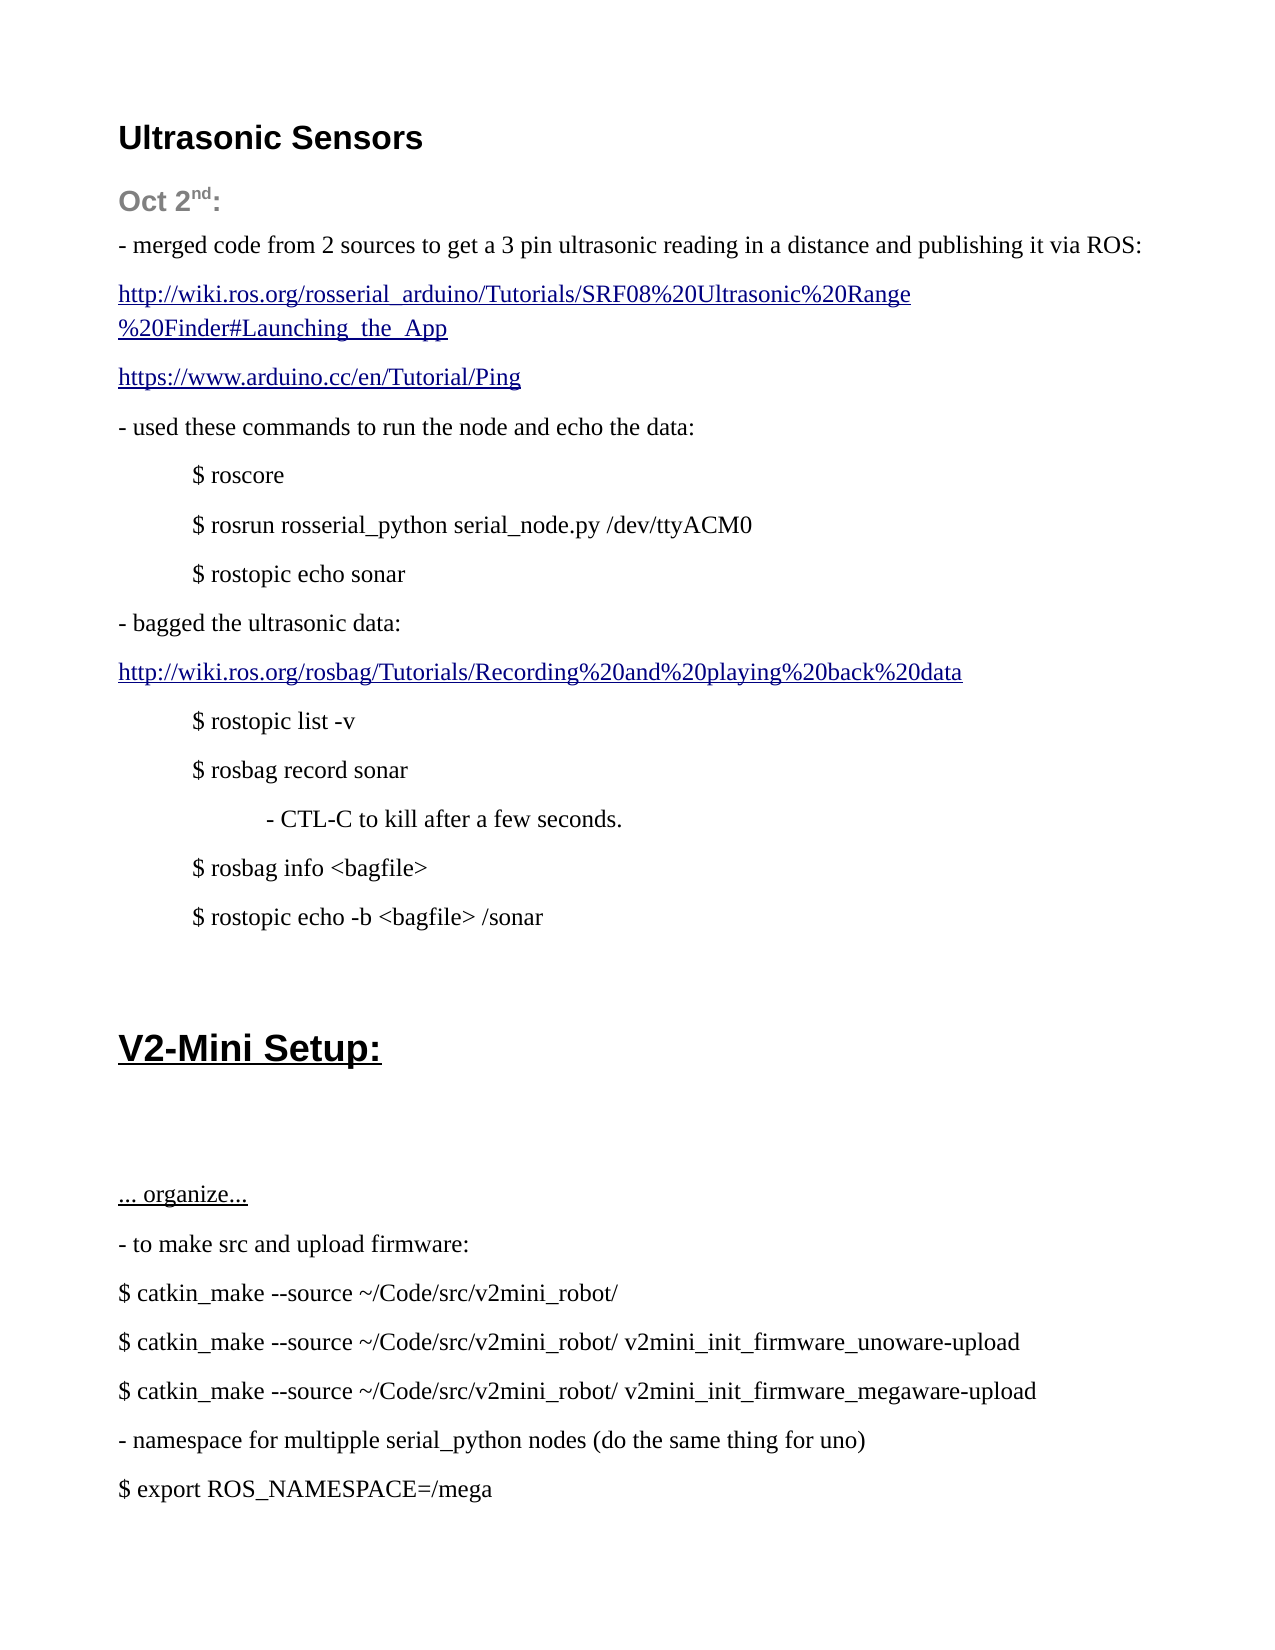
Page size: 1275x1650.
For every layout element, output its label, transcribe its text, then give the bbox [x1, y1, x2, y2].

text ... organize... [118, 1179, 1157, 1208]
text - used these commands to run the node and echo the data: [118, 412, 1157, 440]
text https://www.arduino.cc/en/Tutorial/Ping [118, 362, 1157, 391]
text $ roscore [118, 461, 1157, 489]
subtitle V2-Mini Setup: [118, 1025, 1157, 1069]
text $ rosbag info <bagfile> [118, 853, 1157, 882]
text $ catkin_make --source ~/Code/src/v2mini_robot/ v2mini_init_firmware_unoware-upload [118, 1327, 1157, 1356]
text - CTL-C to kill after a few seconds. [118, 804, 1157, 833]
text $ export ROS_NAMESPACE=/mega [118, 1474, 1157, 1503]
text $ catkin_make --source ~/Code/src/v2mini_robot/ [118, 1278, 1157, 1306]
text - bagged the ultrasonic data: [118, 608, 1157, 637]
text $ rosrun rosserial_python serial_node.py /dev/ttyACM0 [118, 510, 1157, 538]
subtitle Oct 2nd: [118, 184, 1157, 217]
text - to make src and upload firmware: [118, 1229, 1157, 1257]
text - namespace for multipple serial_python nodes (do the same thing for uno) [118, 1425, 1157, 1454]
subtitle Ultrasonic Sensors [118, 118, 1157, 157]
text $ rostopic echo -b <bagfile> /sonar [118, 902, 1157, 931]
text http://wiki.ros.org/rosbag/Tutorials/Recording%20and%20playing%20back%20data [118, 657, 1157, 686]
text $ catkin_make --source ~/Code/src/v2mini_robot/ v2mini_init_firmware_megaware-upload [118, 1376, 1157, 1404]
text - merged code from 2 sources to get a 3 pin ultrasonic reading in a distance and publishing it via ROS: [118, 230, 1157, 259]
text http://wiki.ros.org/rosserial_arduino/Tutorials/SRF08%20Ultrasonic%20Range%20Finder#Launching_the_App [118, 279, 1157, 342]
text $ rostopic echo sonar [118, 559, 1157, 587]
text $ rostopic list -v [118, 706, 1157, 735]
text $ rosbag record sonar [118, 755, 1157, 784]
